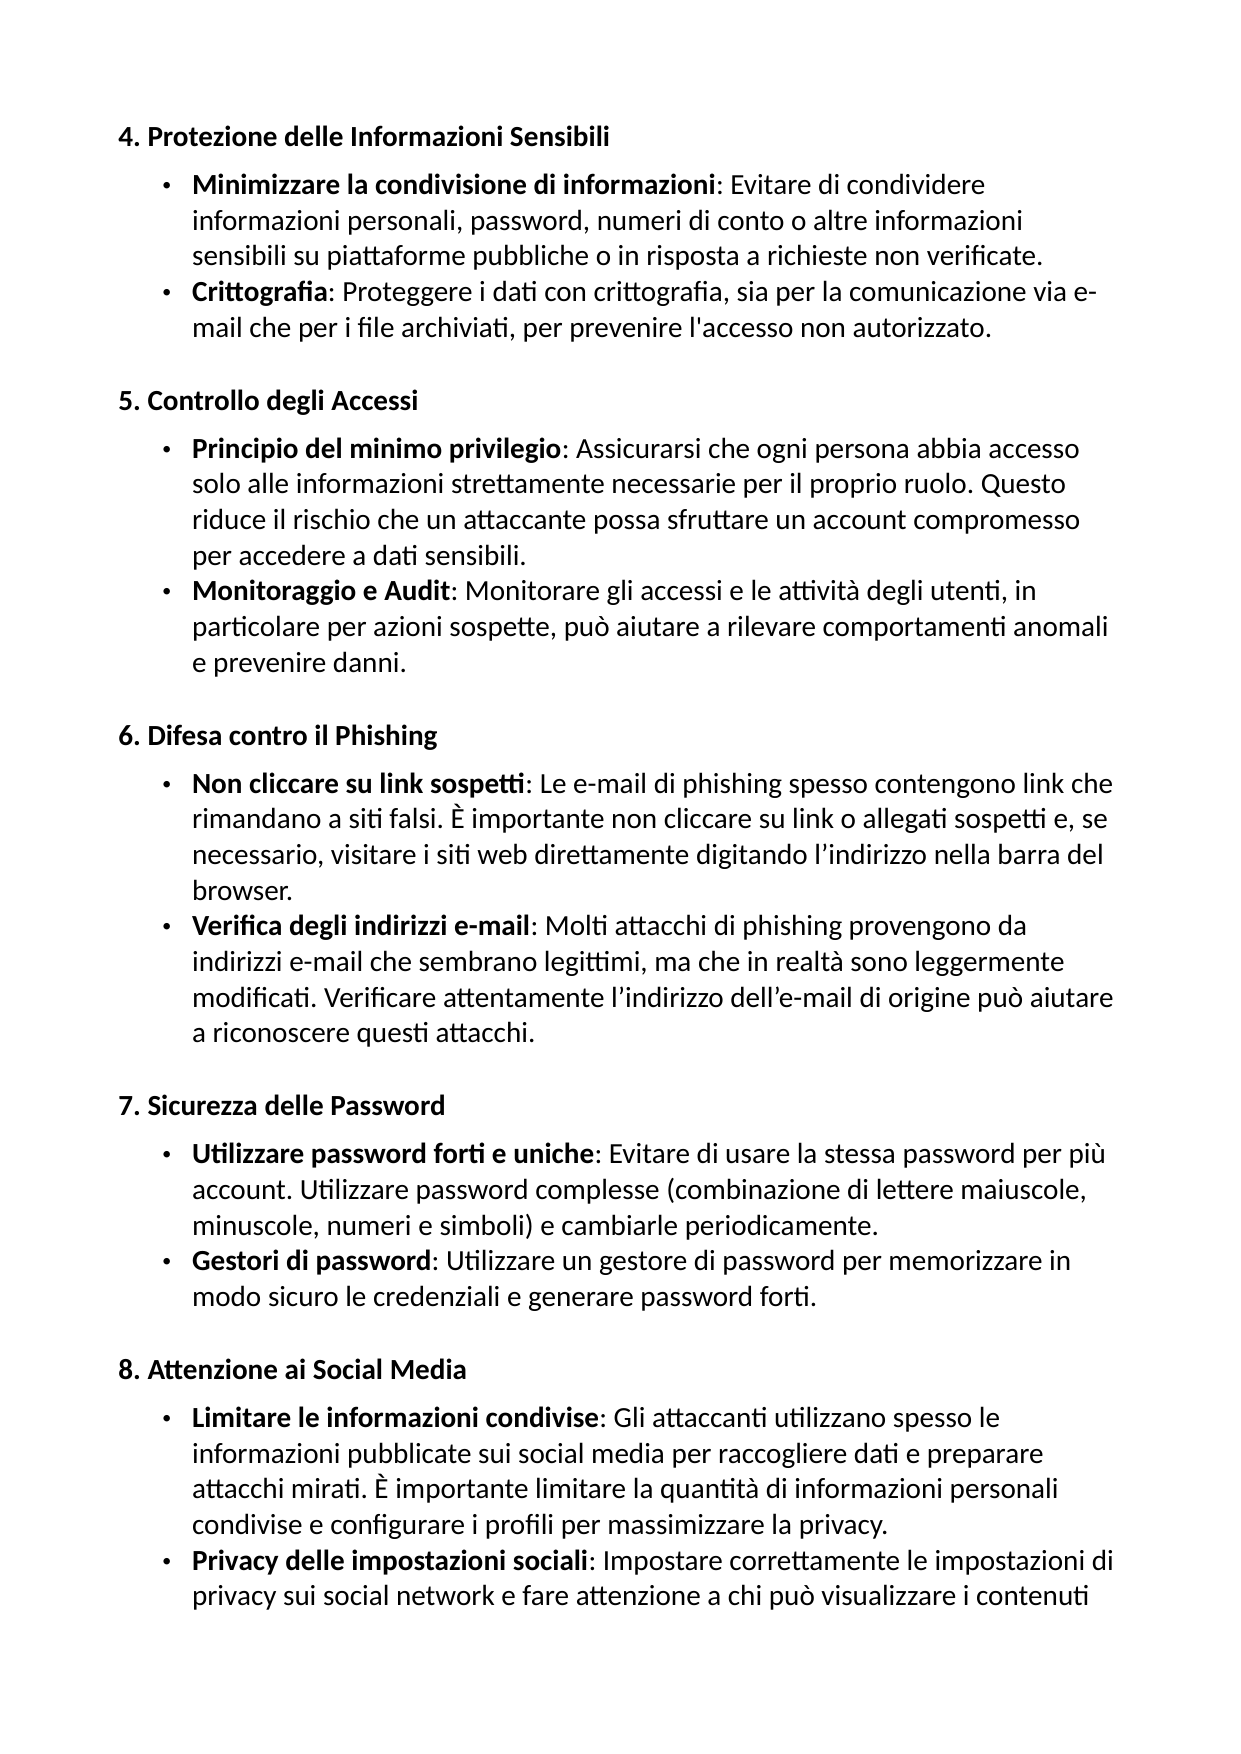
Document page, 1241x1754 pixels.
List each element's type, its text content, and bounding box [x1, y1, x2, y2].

list Gestori di password: Utilizzare un gestore di password per memorizzare in modo sicuro le credenziali e generare password forti. [162, 1242, 1122, 1314]
list Minimizzare la condivisione di informazioni: Evitare di condividere informazioni personali, password, numeri di conto o altre informazioni sensibili su piattaforme pubbliche o in risposta a richieste non verificate. [162, 166, 1122, 273]
subtitle 8. Attenzione ai Social Media [118, 1351, 1122, 1387]
subtitle 6. Difesa contro il Phishing [118, 717, 1122, 752]
list Limitare le informazioni condivise: Gli attaccanti utilizzano spesso le informazioni pubblicate sui social media per raccogliere dati e preparare attacchi mirati. È importante limitare la quantità di informazioni personali condivise e configurare i profili per massimizzare la privacy. [162, 1399, 1122, 1542]
list Monitoraggio e Audit: Monitorare gli accessi e le attività degli utenti, in particolare per azioni sospette, può aiutare a rilevare comportamenti anomali e prevenire danni. [162, 572, 1122, 679]
list Non cliccare su link sospetti: Le e-mail di phishing spesso contengono link che rimandano a siti falsi. È importante non cliccare su link o allegati sospetti e, se necessario, visitare i siti web direttamente digitando l’indirizzo nella barra del browser. [162, 765, 1122, 907]
subtitle 5. Controllo degli Accessi [118, 382, 1122, 417]
subtitle 7. Sicurezza delle Password [118, 1087, 1122, 1123]
list Crittografia: Proteggere i dati con crittografia, sia per la comunicazione via e-mail che per i file archiviati, per prevenire l'accesso non autorizzato. [162, 273, 1122, 344]
subtitle 4. Protezione delle Informazioni Sensibili [118, 118, 1122, 154]
list Privacy delle impostazioni sociali: Impostare correttamente le impostazioni di privacy sui social network e fare attenzione a chi può visualizzare i contenuti [162, 1542, 1122, 1613]
list Utilizzare password forti e uniche: Evitare di usare la stessa password per più account. Utilizzare password complesse (combinazione di lettere maiuscole, minuscole, numeri e simboli) e cambiarle periodicamente. [162, 1136, 1122, 1242]
list Principio del minimo privilegio: Assicurarsi che ogni persona abbia accesso solo alle informazioni strettamente necessarie per il proprio ruolo. Questo riduce il rischio che un attaccante possa sfruttare un account compromesso per accedere a dati sensibili. [162, 430, 1122, 572]
list Verifica degli indirizzi e-mail: Molti attacchi di phishing provengono da indirizzi e-mail che sembrano legittimi, ma che in realtà sono leggermente modificati. Verificare attentamente l’indirizzo dell’e-mail di origine può aiutare a riconoscere questi attacchi. [162, 907, 1122, 1050]
